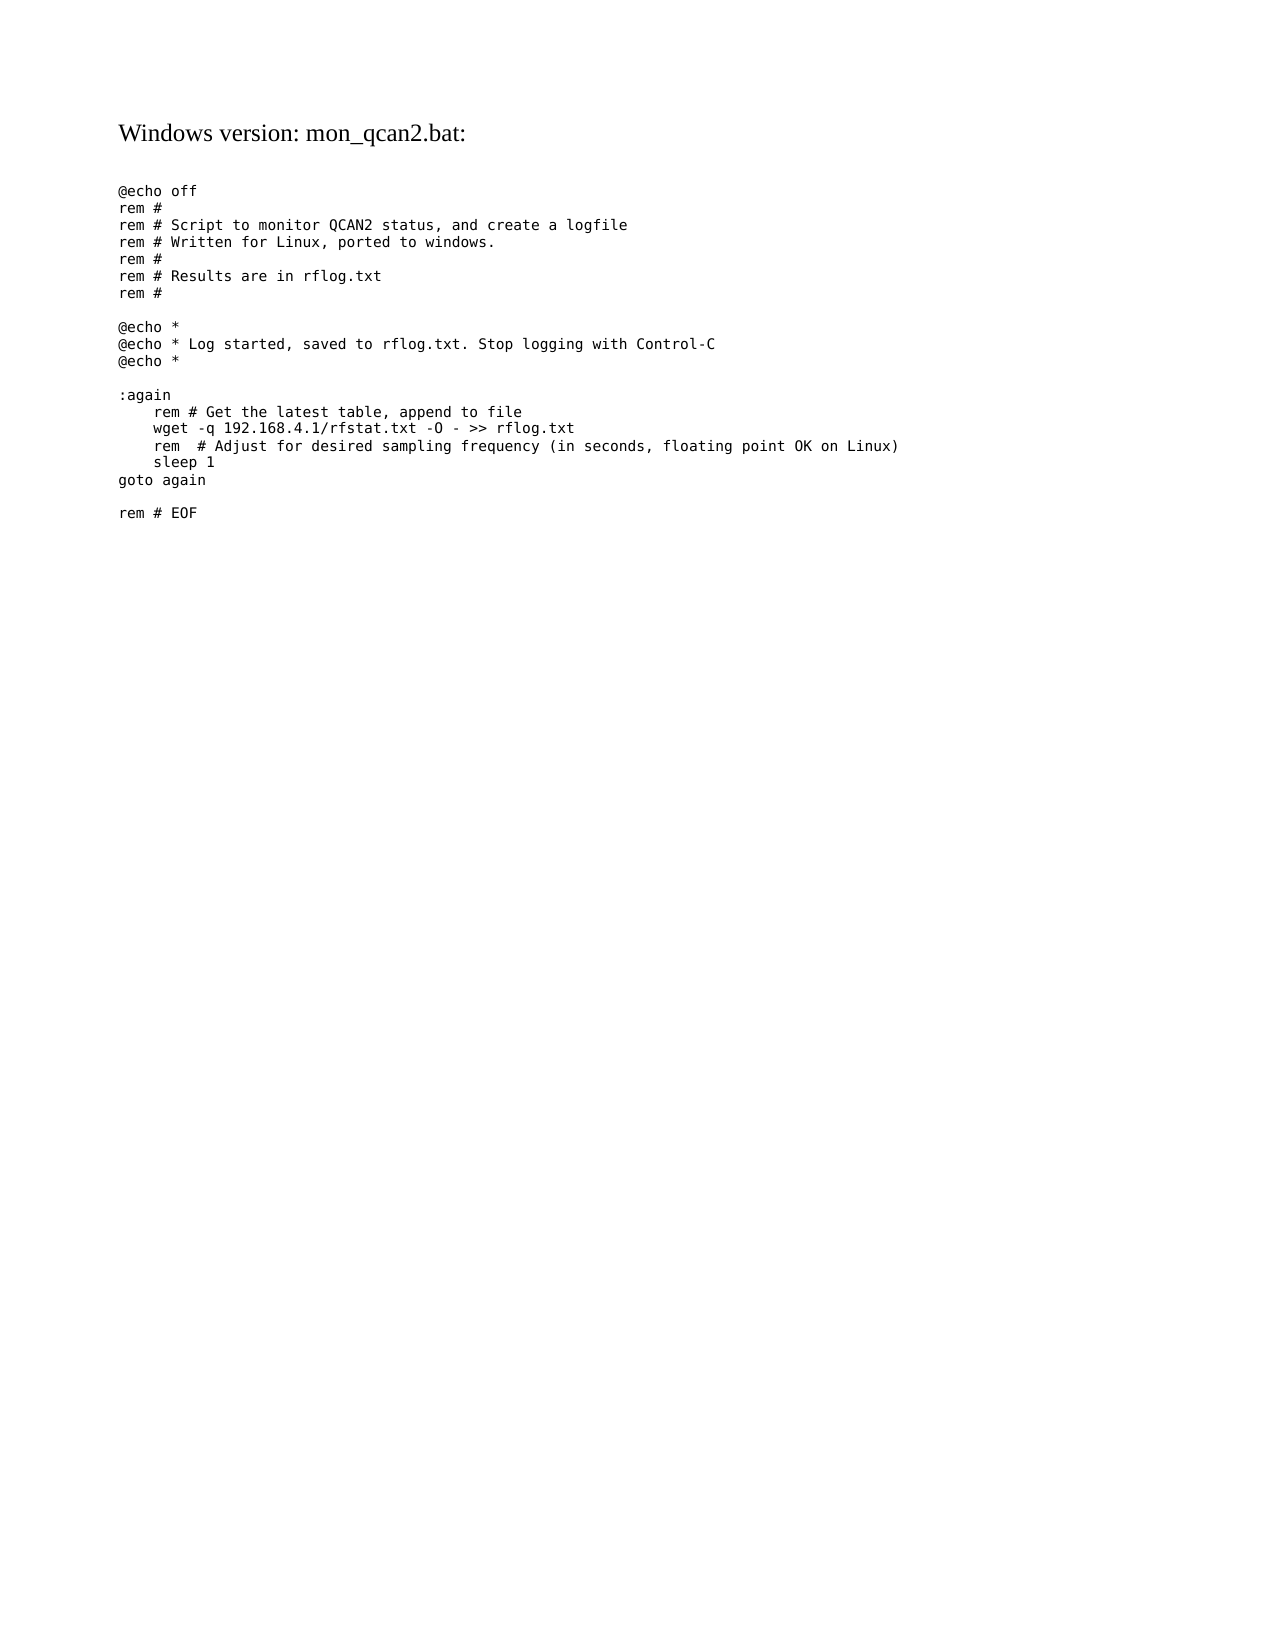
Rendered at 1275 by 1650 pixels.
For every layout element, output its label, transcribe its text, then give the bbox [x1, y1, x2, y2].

text rem # EOF [118, 505, 1157, 522]
text :again [118, 386, 1157, 403]
text sleep 1 [118, 454, 1157, 471]
text rem # Results are in rflog.txt [118, 268, 1157, 284]
text rem # Written for Linux, ported to windows. [118, 234, 1157, 251]
text @echo off [118, 183, 1157, 200]
text rem # Get the latest table, append to file [118, 403, 1157, 420]
text rem # [118, 284, 1157, 302]
text @echo * [118, 318, 1157, 336]
text @echo * [118, 352, 1157, 369]
text @echo * Log started, saved to rflog.txt. Stop logging with Control-C [118, 336, 1157, 352]
text rem # Script to monitor QCAN2 status, and create a logfile [118, 217, 1157, 234]
text Windows version: mon_qcan2.bat: [118, 118, 1157, 147]
text wget -q 192.168.4.1/rfstat.txt -O - >> rflog.txt [118, 420, 1157, 437]
text rem # [118, 200, 1157, 217]
text rem # [118, 251, 1157, 268]
text rem # Adjust for desired sampling frequency (in seconds, floating point OK on Linux) [118, 437, 1157, 454]
text goto again [118, 471, 1157, 488]
